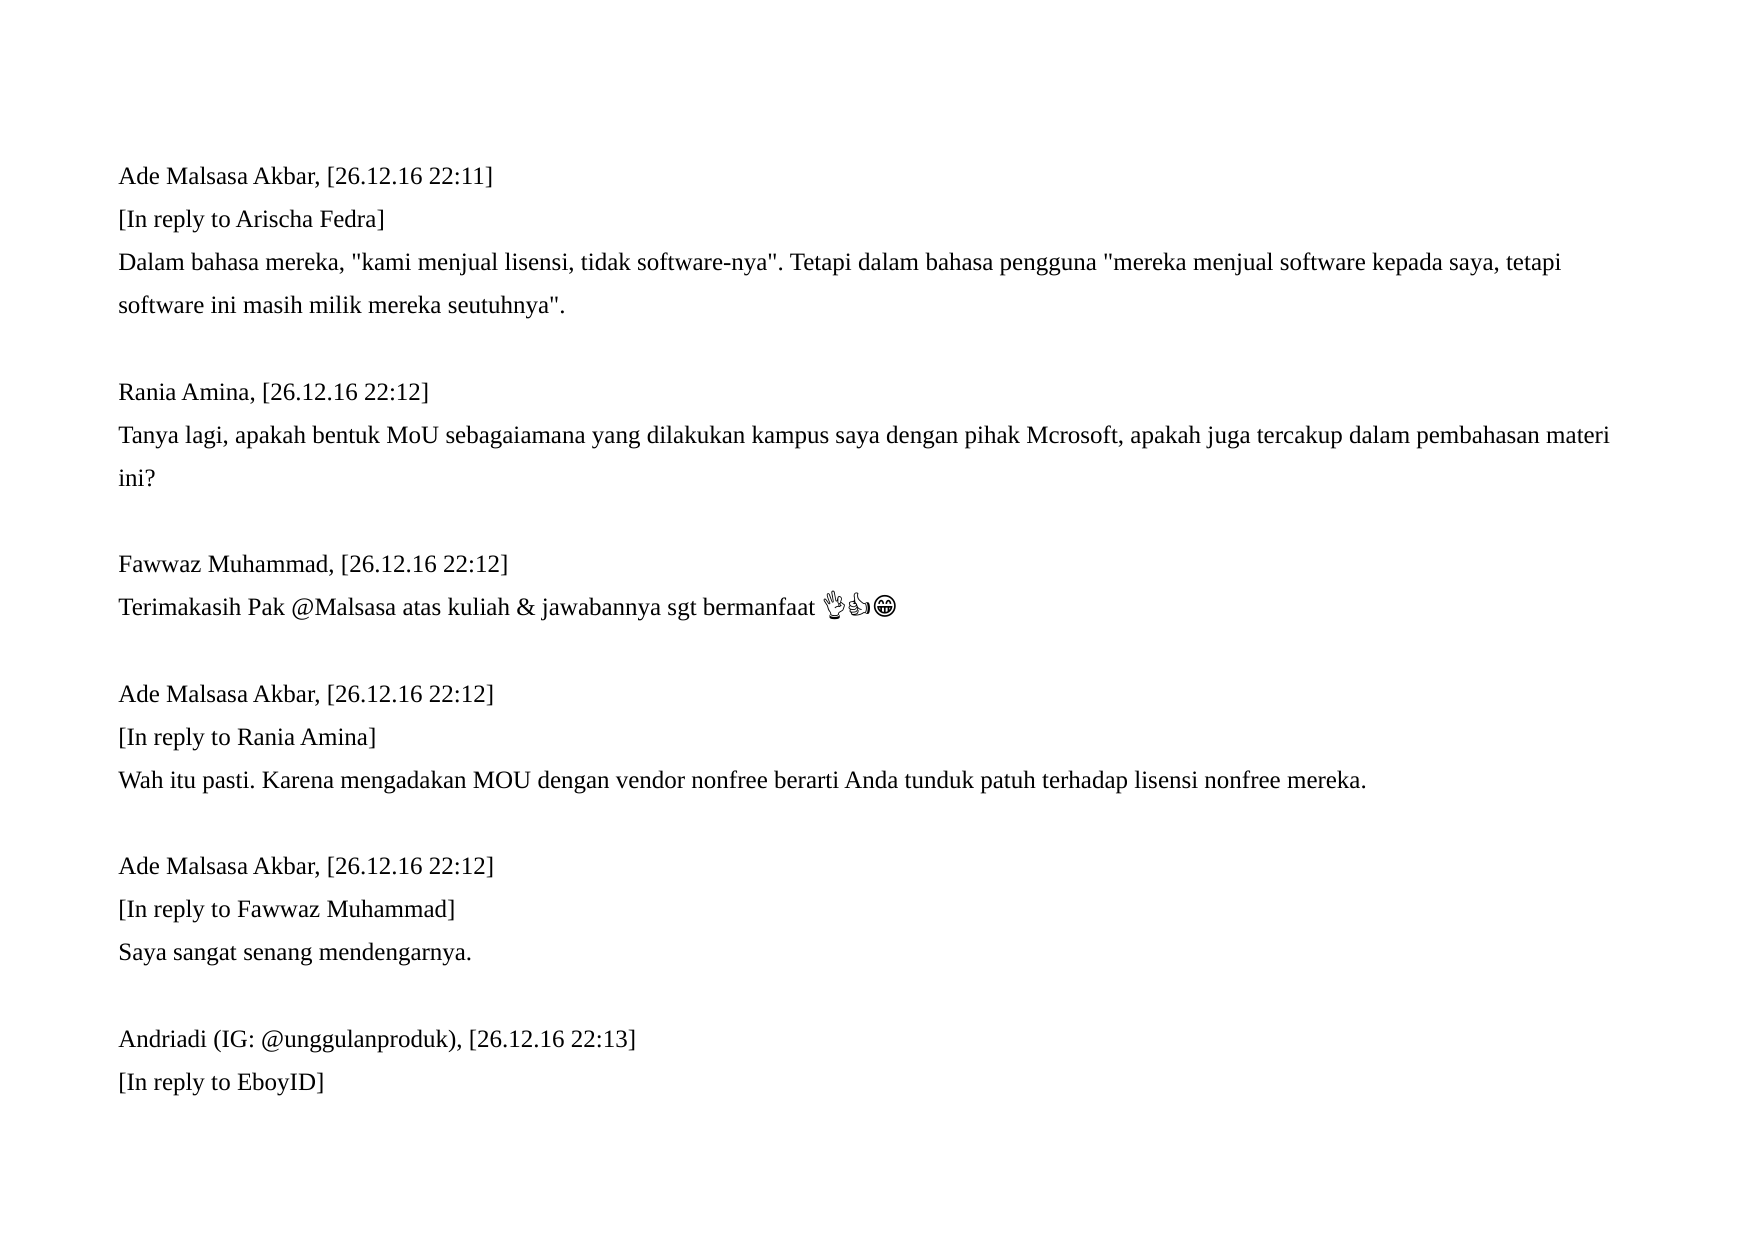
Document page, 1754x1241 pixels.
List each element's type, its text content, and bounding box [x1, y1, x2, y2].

text [In reply to Arischa Fedra] [118, 204, 1635, 233]
text Wah itu pasti. Karena mengadakan MOU dengan vendor nonfree berarti Anda tunduk patuh terhadap lisensi nonfree mereka. [118, 765, 1635, 794]
text Ade Malsasa Akbar, [26.12.16 22:11] [118, 161, 1635, 190]
text [In reply to Fawwaz Muhammad] [118, 894, 1635, 923]
text Dalam bahasa mereka, "kami menjual lisensi, tidak software-nya". Tetapi dalam bahasa pengguna "mereka menjual software kepada saya, tetapi software ini masih milik mereka seutuhnya". [118, 247, 1635, 319]
text [In reply to Rania Amina] [118, 722, 1635, 751]
text Saya sangat senang mendengarnya. [118, 937, 1635, 966]
text Andriadi (IG: @unggulanproduk), [26.12.16 22:13] [118, 1024, 1635, 1052]
text Ade Malsasa Akbar, [26.12.16 22:12] [118, 851, 1635, 880]
text Terimakasih Pak @Malsasa atas kuliah & jawabannya sgt bermanfaat 👌👍😁 [118, 592, 1635, 621]
text [In reply to EboyID] [118, 1067, 1635, 1096]
text Tanya lagi, apakah bentuk MoU sebagaiamana yang dilakukan kampus saya dengan pihak Mcrosoft, apakah juga tercakup dalam pembahasan materi ini? [118, 420, 1635, 492]
text Ade Malsasa Akbar, [26.12.16 22:12] [118, 679, 1635, 707]
text Fawwaz Muhammad, [26.12.16 22:12] [118, 549, 1635, 578]
text Rania Amina, [26.12.16 22:12] [118, 377, 1635, 406]
